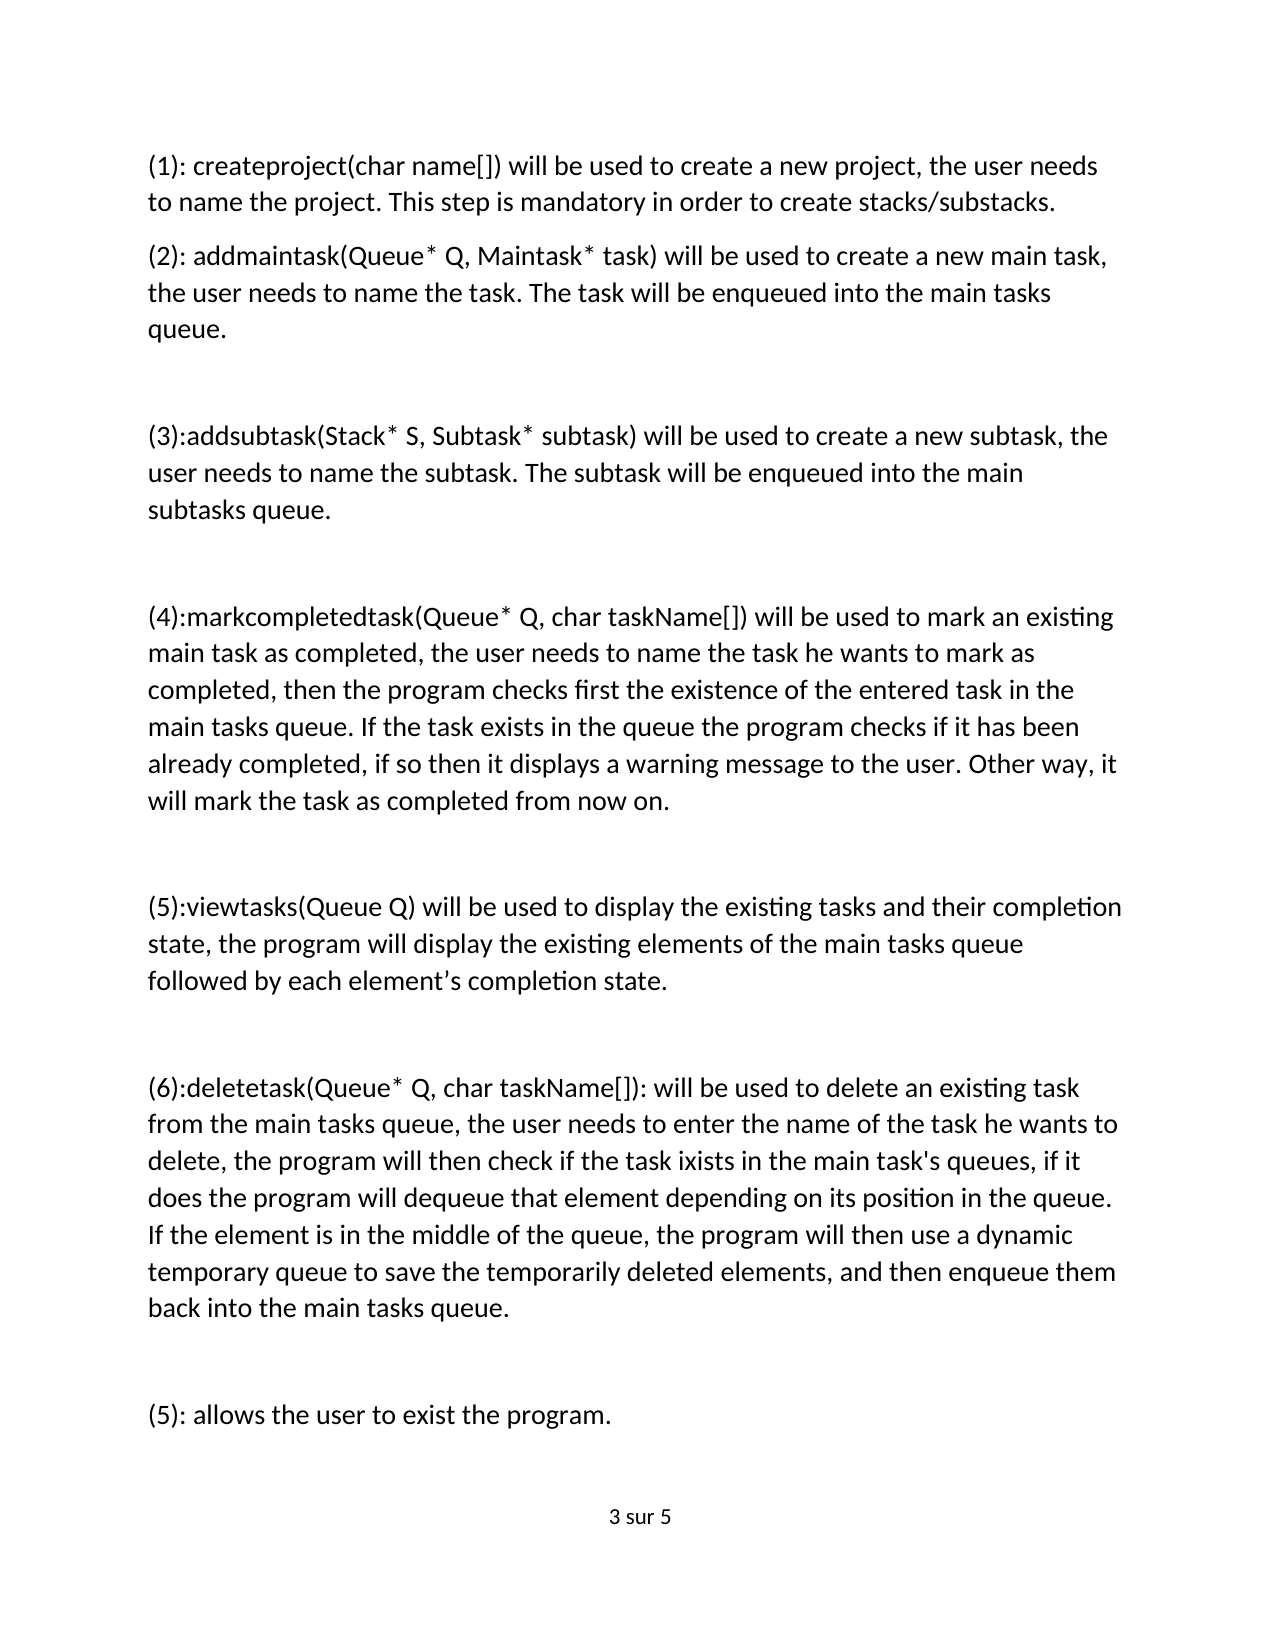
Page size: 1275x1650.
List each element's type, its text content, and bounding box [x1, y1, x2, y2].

text (4):markcompletedtask(Queue* Q, char taskName[]) will be used to mark an existing main task as completed, the user needs to name the task he wants to mark as completed, then the program checks first the existence of the entered task in the main tasks queue. If the task exists in the queue the program checks if it has been already completed, if so then it displays a warning message to the user. Other way, it will mark the task as completed from now on. [148, 599, 1127, 817]
text (1): createproject(char name[]) will be used to create a new project, the user needs to name the project. This step is mandatory in order to create stacks/substacks. [148, 148, 1127, 219]
text (5): allows the user to exist the program. [148, 1397, 1127, 1432]
text (2): addmaintask(Queue* Q, Maintask* task) will be used to create a new main task, the user needs to name the task. The task will be enqueued into the main tasks queue. [148, 238, 1127, 346]
text (5):viewtasks(Queue Q) will be used to display the existing tasks and their completion state, the program will display the existing elements of the main tasks queue followed by each element’s completion state. [148, 889, 1127, 997]
text (6):deletetask(Queue* Q, char taskName[]): will be used to delete an existing task from the main tasks queue, the user needs to enter the name of the task he wants to delete, the program will then check if the task ixists in the main task's queues, if it does the program will dequeue that element depending on its position in the queue. If the element is in the middle of the queue, the program will then use a dynamic temporary queue to save the temporarily deleted elements, and then enqueue them back into the main tasks queue. [148, 1070, 1127, 1325]
text (3):addsubtask(Stack* S, Subtask* subtask) will be used to create a new subtask, the user needs to name the subtask. The subtask will be enqueued into the main subtasks queue. [148, 418, 1127, 526]
